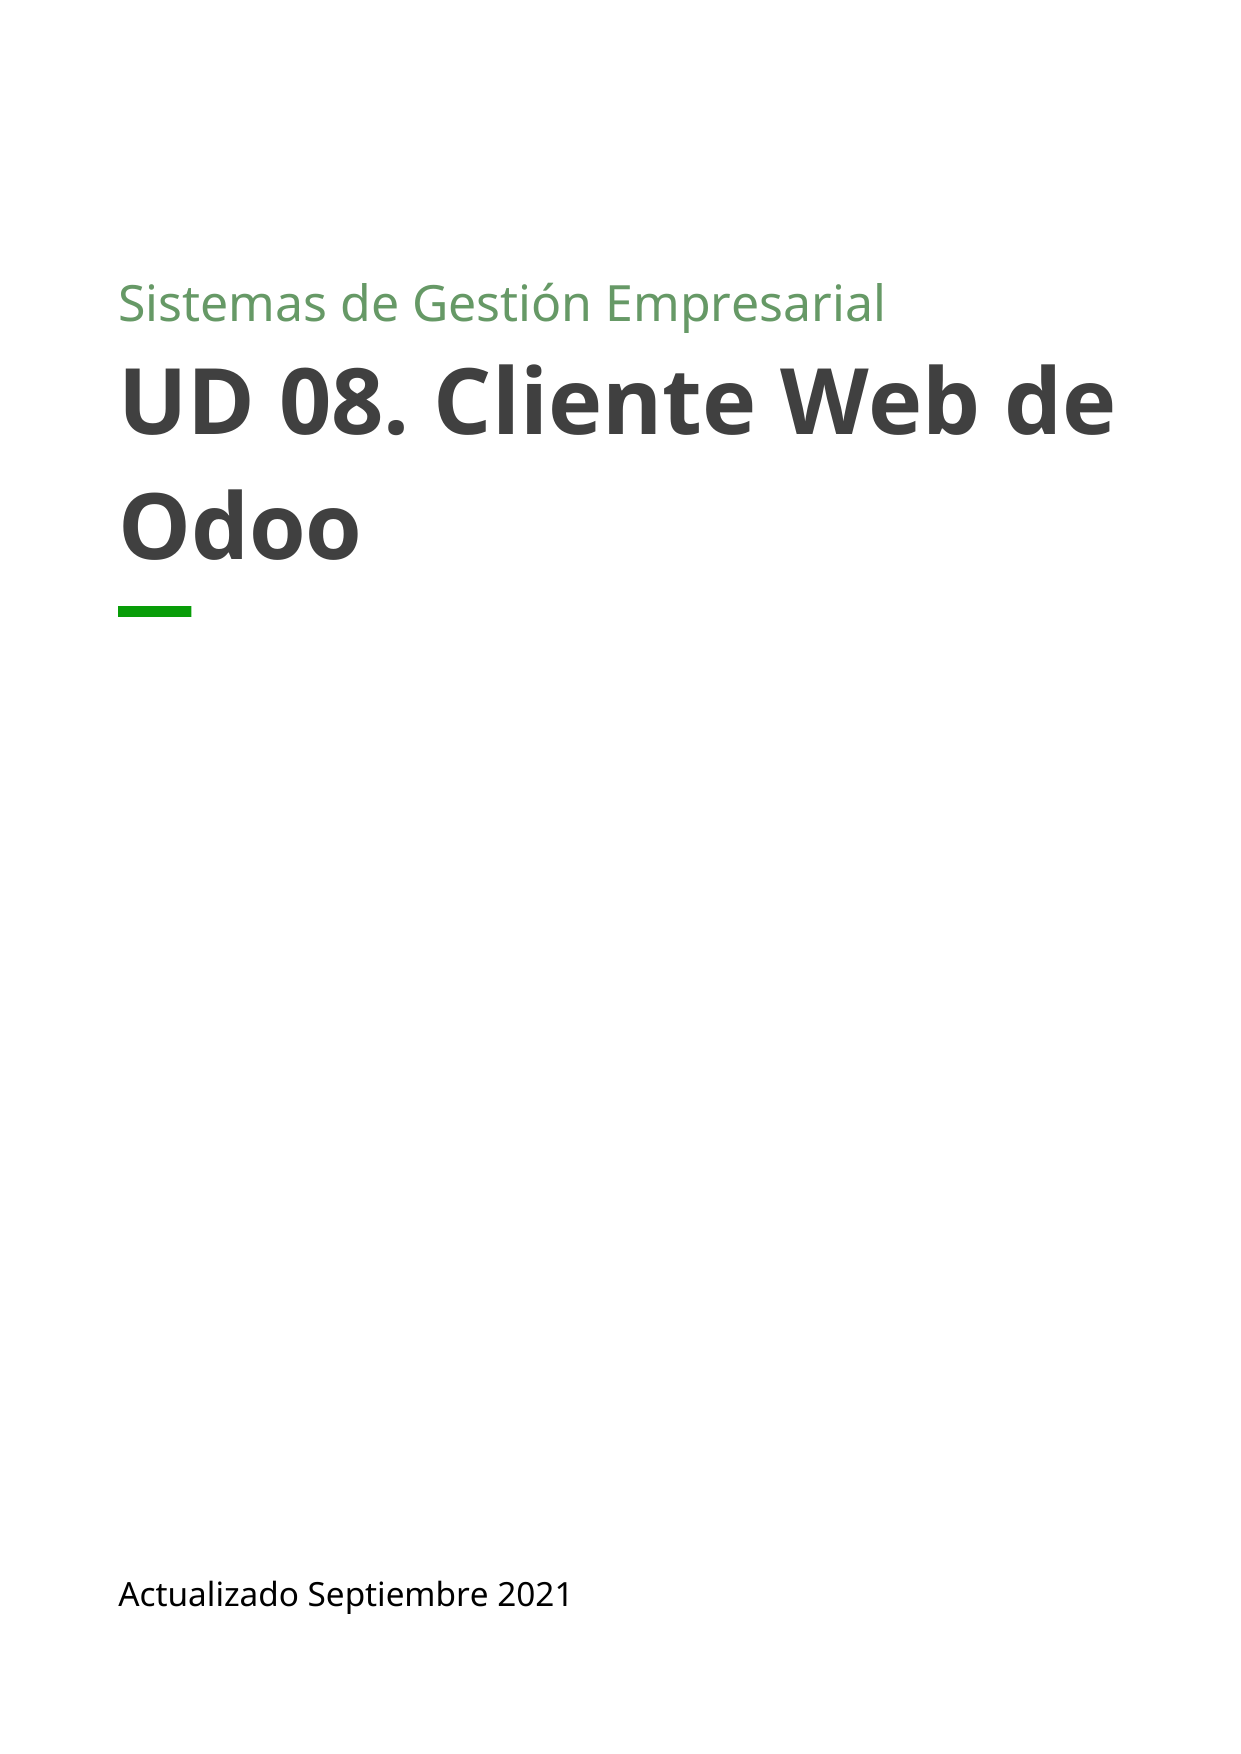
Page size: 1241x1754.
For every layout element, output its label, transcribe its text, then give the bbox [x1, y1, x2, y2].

title Sistemas de Gestión Empresarial UD 08. Cliente Web de Odoo [118, 268, 1122, 586]
text Actualizado Septiembre 2021 [118, 1571, 1122, 1616]
picture [118, 606, 192, 617]
